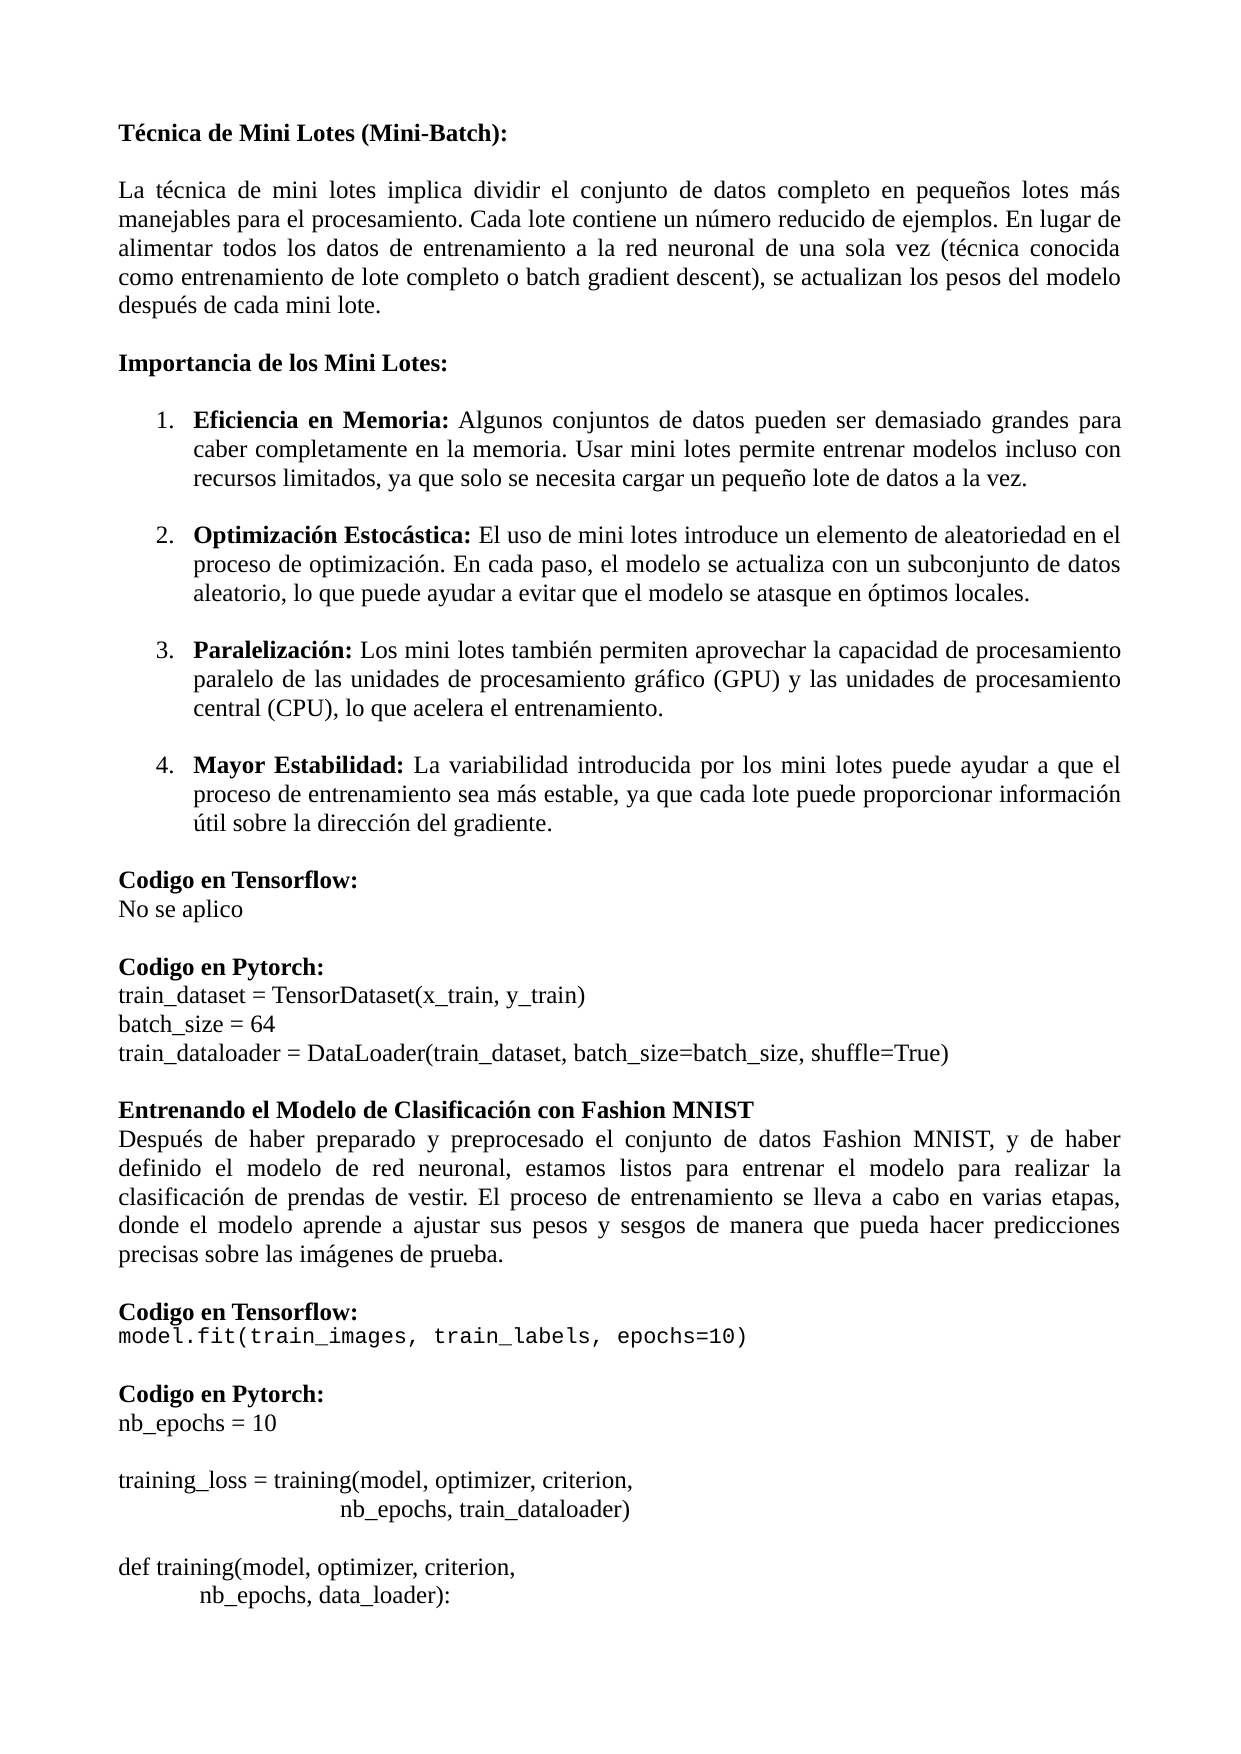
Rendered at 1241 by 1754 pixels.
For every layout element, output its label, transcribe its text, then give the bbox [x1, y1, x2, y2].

list Eficiencia en Memoria: Algunos conjuntos de datos pueden ser demasiado grandes para caber completamente en la memoria. Usar mini lotes permite entrenar modelos incluso con recursos limitados, ya que solo se necesita cargar un pequeño lote de datos a la vez. [156, 406, 1122, 492]
text batch_size = 64 [118, 1009, 1122, 1038]
text train_dataset = TensorDataset(x_train, y_train) [118, 981, 1122, 1009]
text Codigo en Tensorflow: [118, 1297, 1122, 1326]
text Entrenando el Modelo de Clasificación con Fashion MNIST [118, 1096, 1122, 1124]
text nb_epochs = 10 [118, 1408, 1122, 1437]
list Paralelización: Los mini lotes también permiten aprovechar la capacidad de procesamiento paralelo de las unidades de procesamiento gráfico (GPU) y las unidades de procesamiento central (CPU), lo que acelera el entrenamiento. [156, 636, 1122, 722]
text La técnica de mini lotes implica dividir el conjunto de datos completo en pequeños lotes más manejables para el procesamiento. Cada lote contiene un número reducido de ejemplos. En lugar de alimentar todos los datos de entrenamiento a la red neuronal de una sola vez (técnica conocida como entrenamiento de lote completo o batch gradient descent), se actualizan los pesos del modelo después de cada mini lote. [118, 176, 1122, 319]
text No se aplico [118, 894, 1122, 923]
text Después de haber preparado y preprocesado el conjunto de datos Fashion MNIST, y de haber definido el modelo de red neuronal, estamos listos para entrenar el modelo para realizar la clasificación de prendas de vestir. El proceso de entrenamiento se lleva a cabo en varias etapas, donde el modelo aprende a ajustar sus pesos y sesgos de manera que pueda hacer predicciones precisas sobre las imágenes de prueba. [118, 1124, 1122, 1268]
text model.fit(train_images, train_labels, epochs=10) [118, 1326, 1122, 1350]
text nb_epochs, data_loader): [118, 1580, 1122, 1609]
list Optimización Estocástica: El uso de mini lotes introduce un elemento de aleatoriedad en el proceso de optimización. En cada paso, el modelo se actualiza con un subconjunto de datos aleatorio, lo que puede ayudar a evitar que el modelo se atasque en óptimos locales. [156, 521, 1122, 607]
text nb_epochs, train_dataloader) [118, 1494, 1122, 1523]
text Técnica de Mini Lotes (Mini-Batch): [118, 118, 1122, 147]
text Codigo en Pytorch: [118, 952, 1122, 981]
text Importancia de los Mini Lotes: [118, 348, 1122, 377]
text training_loss = training(model, optimizer, criterion, [118, 1465, 1122, 1494]
text train_dataloader = DataLoader(train_dataset, batch_size=batch_size, shuffle=True) [118, 1038, 1122, 1067]
text Codigo en Tensorflow: [118, 866, 1122, 894]
text Codigo en Pytorch: [118, 1379, 1122, 1408]
list Mayor Estabilidad: La variabilidad introducida por los mini lotes puede ayudar a que el proceso de entrenamiento sea más estable, ya que cada lote puede proporcionar información útil sobre la dirección del gradiente. [156, 751, 1122, 837]
text def training(model, optimizer, criterion, [118, 1552, 1122, 1580]
